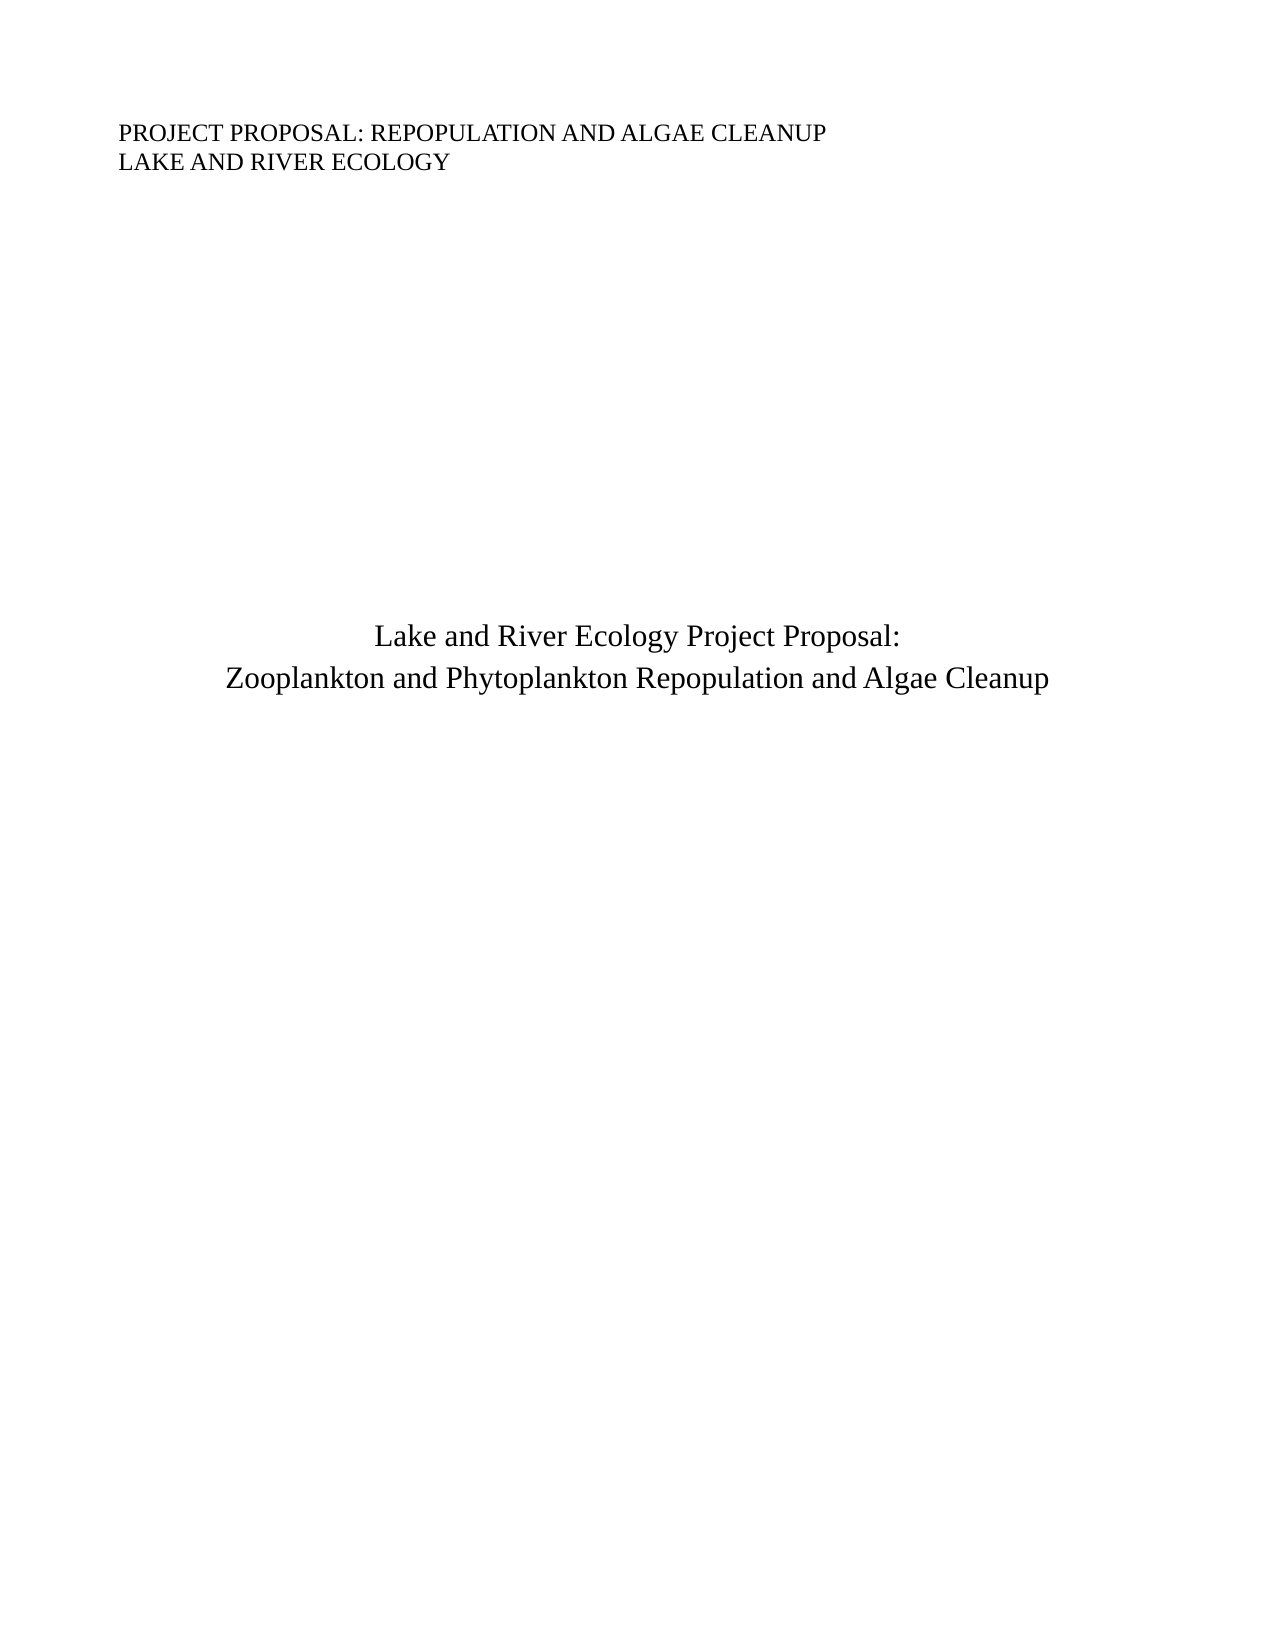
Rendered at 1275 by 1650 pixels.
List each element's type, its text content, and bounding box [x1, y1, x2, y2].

text Lake and River Ecology Project Proposal: [118, 618, 1157, 653]
text Zooplankton and Phytoplankton Repopulation and Algae Cleanup [118, 659, 1157, 695]
